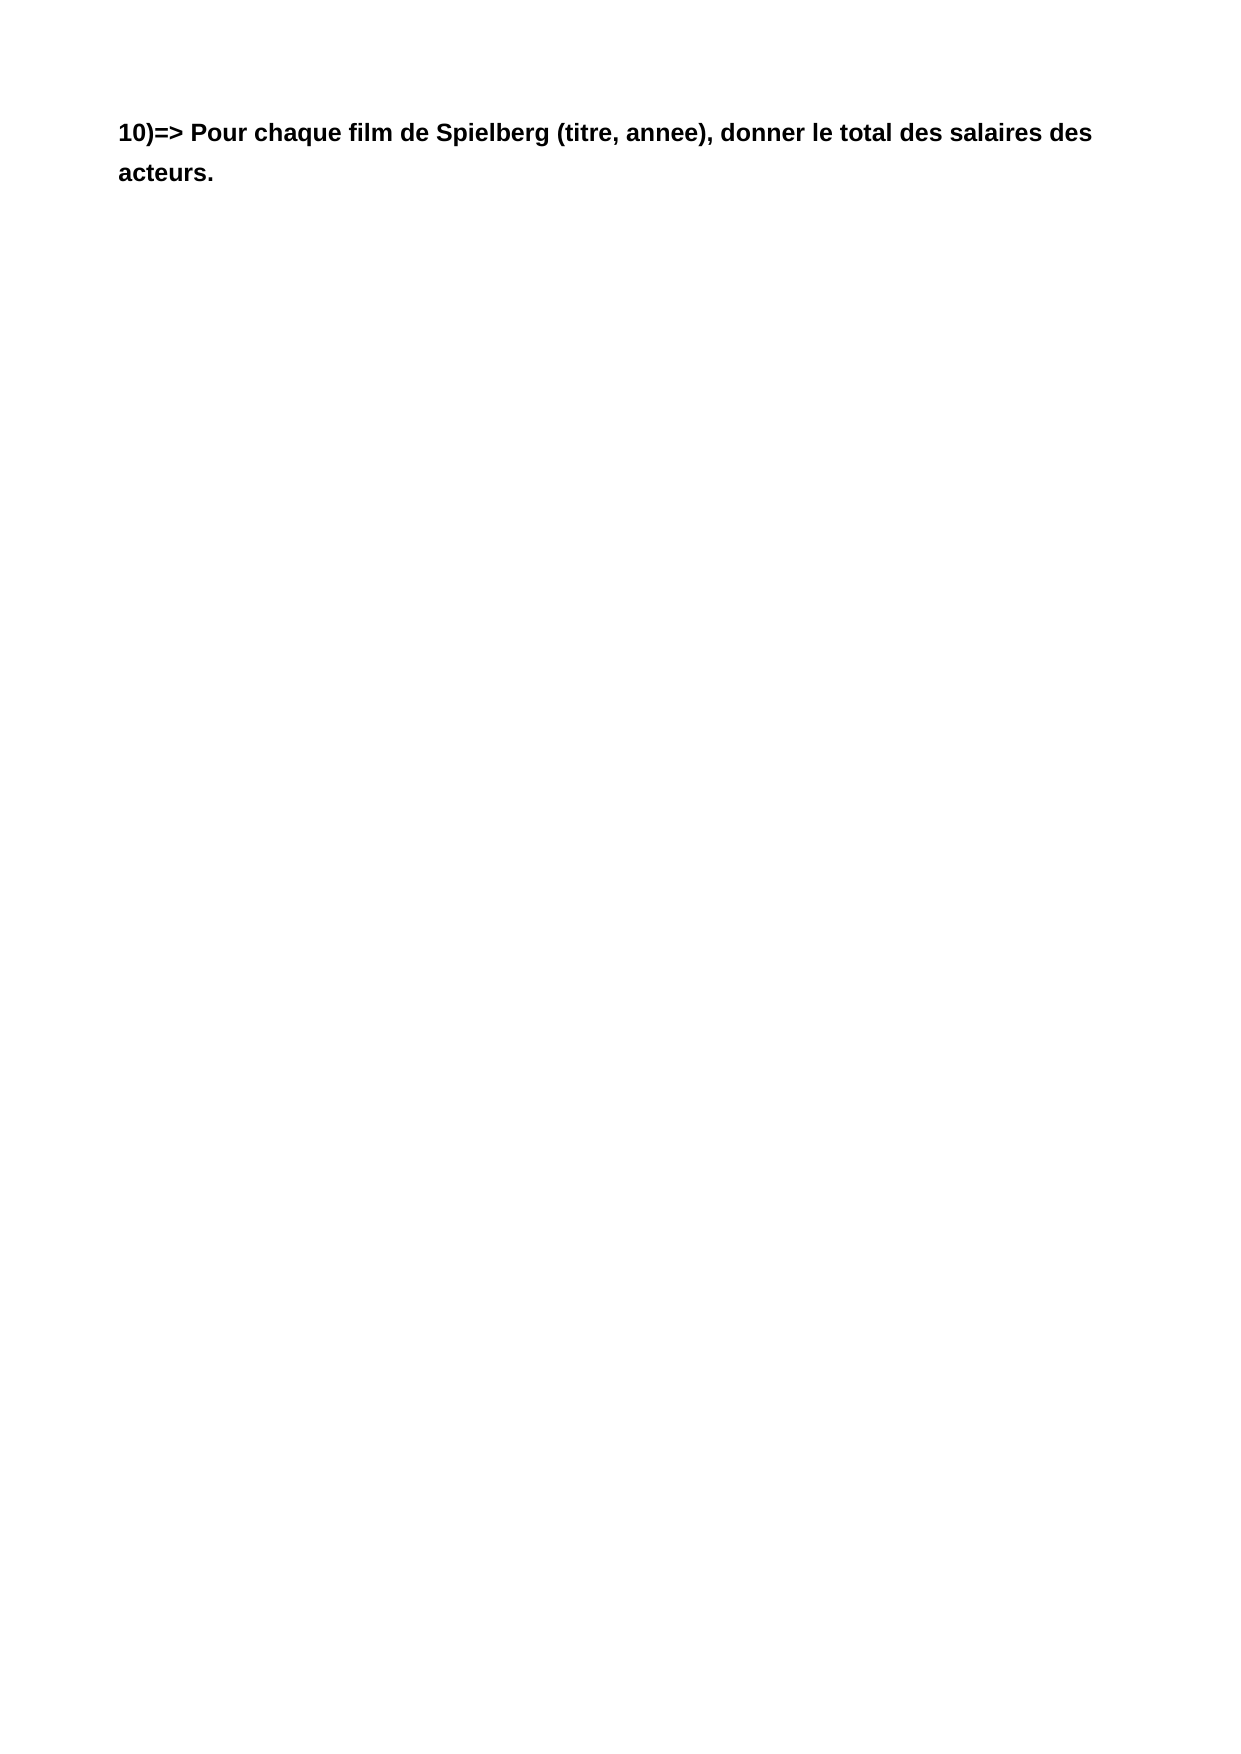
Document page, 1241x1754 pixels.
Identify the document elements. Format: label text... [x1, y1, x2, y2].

text 10)=> Pour chaque ﬁlm de Spielberg (titre, annee), donner le total des salaires des acteurs. [118, 118, 1122, 186]
